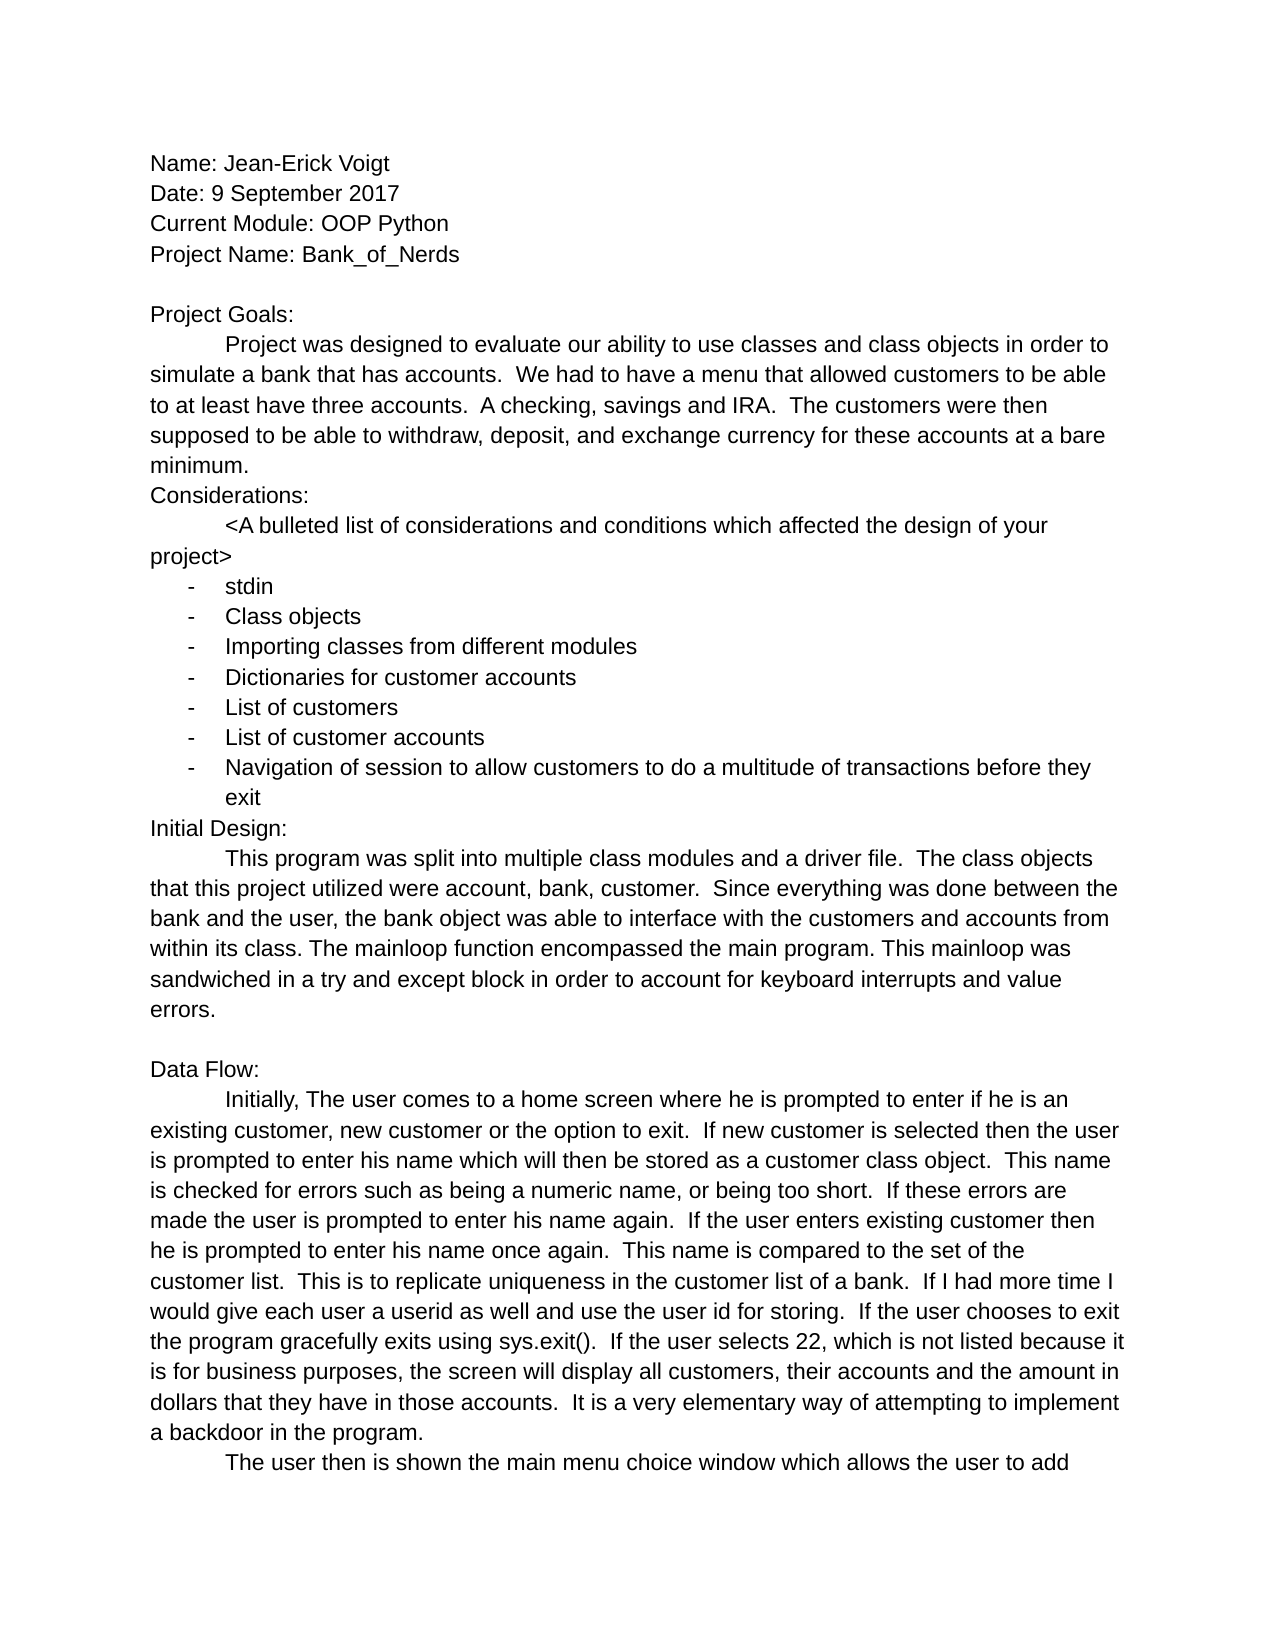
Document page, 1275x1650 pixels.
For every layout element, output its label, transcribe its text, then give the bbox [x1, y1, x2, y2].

text Name: Jean-Erick Voigt [150, 150, 1125, 176]
text Project was designed to evaluate our ability to use classes and class objects in order to simulate a bank that has accounts. We had to have a menu that allowed customers to be able to at least have three accounts. A checking, savings and IRA. The customers were then supposed to be able to withdraw, deposit, and exchange currency for these accounts at a bare minimum. [150, 331, 1125, 478]
list List of customers [187, 694, 1125, 720]
text Date: 9 September 2017 [150, 180, 1125, 207]
text This program was split into multiple class modules and a driver file. The class objects that this project utilized were account, bank, customer. Since everything was done between the bank and the user, the bank object was able to interface with the customers and accounts from within its class. The mainloop function encompassed the main program. This mainloop was sandwiched in a try and except block in order to account for keyboard interrupts and value errors. [150, 845, 1125, 1022]
text Initially, The user comes to a home screen where he is prompted to enter if he is an existing customer, new customer or the option to exit. If new customer is selected then the user is prompted to enter his name which will then be stored as a customer class object. This name is checked for errors such as being a numeric name, or being too short. If these errors are made the user is prompted to enter his name again. If the user enters existing customer then he is prompted to enter his name once again. This name is compared to the set of the customer list. This is to replicate uniqueness in the customer list of a bank. If I had more time I would give each user a userid as well and use the user id for storing. If the user chooses to exit the program gracefully exits using sys.exit(). If the user selects 22, which is not listed because it is for business purposes, the screen will display all customers, their accounts and the amount in dollars that they have in those accounts. It is a very elementary way of attempting to implement a backdoor in the program. [150, 1086, 1125, 1445]
text Considerations: [150, 482, 1125, 509]
text Current Module: OOP Python [150, 210, 1125, 237]
text Data Flow: [150, 1056, 1125, 1083]
text Initial Design: [150, 814, 1125, 841]
text The user then is shown the main menu choice window which allows the user to add [150, 1449, 1125, 1475]
list List of customer accounts [187, 724, 1125, 750]
list Class objects [187, 603, 1125, 629]
list Importing classes from different modules [187, 633, 1125, 660]
list Dictionaries for customer accounts [187, 663, 1125, 690]
list stdin [187, 573, 1125, 599]
text <A bulleted list of considerations and conditions which affected the design of your project> [150, 512, 1125, 569]
text Project Goals: [150, 301, 1125, 327]
text Project Name: Bank_of_Nerds [150, 241, 1125, 267]
list Navigation of session to allow customers to do a multitude of transactions before they exit [187, 754, 1125, 811]
